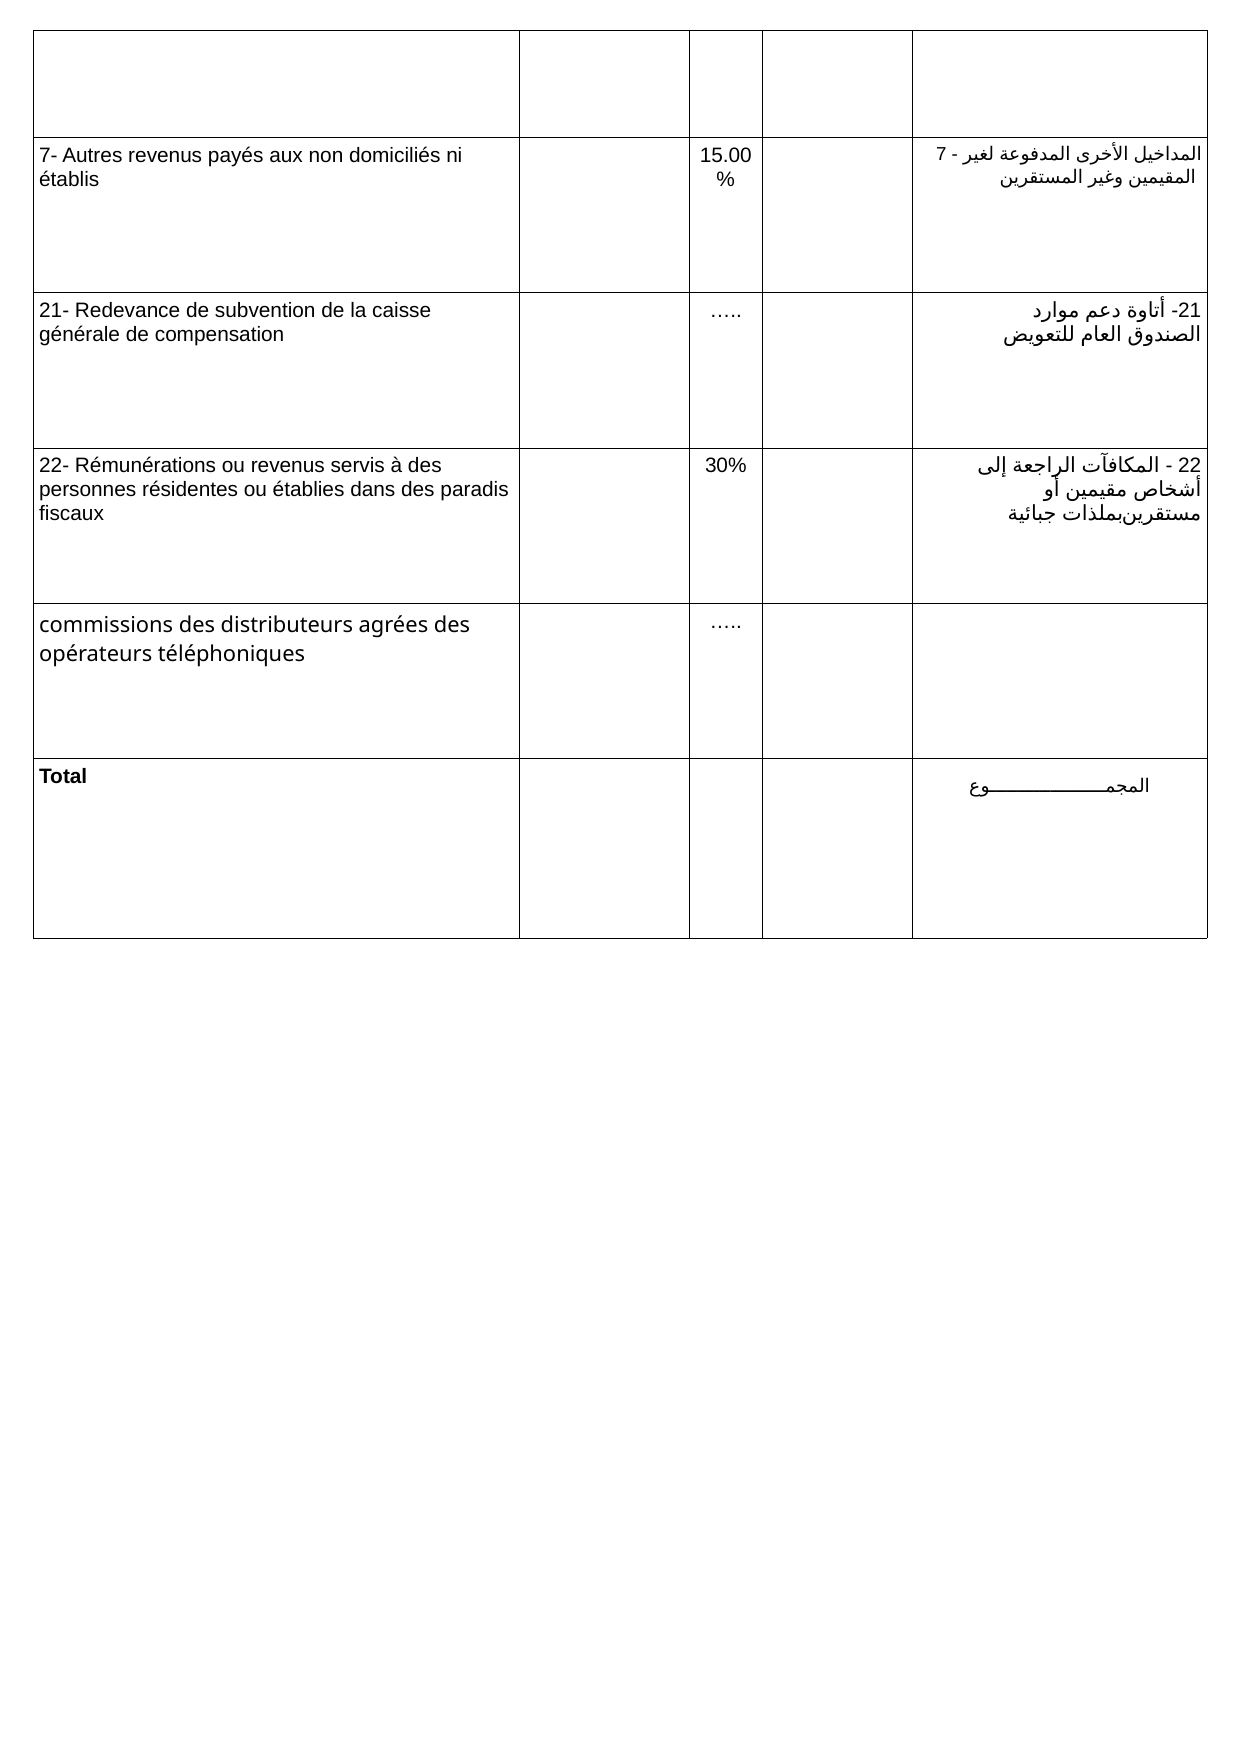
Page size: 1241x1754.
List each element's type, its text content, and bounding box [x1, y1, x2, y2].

table_cell ….. [690, 604, 762, 758]
table_cell <format_currency(declaration.retenues_total, user.language, currency=company.currency)> [763, 759, 912, 937]
table_cell [913, 604, 1207, 758]
table_cell ‫22 - المكافآت الراجعة إلى أشخاص مقيمين أو مستقرين ‫بملذات جبائية‬ [913, 449, 1207, 603]
table_cell <format_currency(declaration.retenue_051, user.language, currency=company.currency)> [763, 138, 912, 292]
table_cell [913, 31, 1207, 137]
table_cell <format_currency(declaration.retenue_192, user.language, currency=company.currency)> [763, 31, 912, 137]
table_cell <format_currency(declaration.retenue_250, user.language, currency=company.currency)> [763, 604, 912, 758]
table_cell 22- Rémunérations ou revenus servis à des personnes résidentes ou établies dans des paradis fiscaux [34, 449, 519, 603]
table_cell 7 - المداخيل الأخرى المدفوعة لغير المقيمين وغير المستقرين [913, 138, 1207, 292]
table_cell <format_currency(declaration.assiette_220, user.language, currency=company.currency)> [520, 449, 689, 603]
table_cell <format_currency(declaration.assiette_210, user.language, currency=company.currency)> [520, 293, 689, 447]
table_cell [34, 31, 519, 137]
table_cell <format_currency(declaration.retenue_220, user.language, currency=company.currency)> [763, 449, 912, 603]
table_cell <format_currency(declaration.assiette_250, user.language, currency=company.currency)> [520, 604, 689, 758]
table_cell [690, 31, 762, 137]
table_cell 21- Redevance de subvention de la caisse générale de compensation [34, 293, 519, 447]
table_cell 7- Autres revenus payés aux non domiciliés ni établis [34, 138, 519, 292]
table_cell ‫21- أتاوة دعم موارد الصندوق العام للتعويض‬ [913, 293, 1207, 447]
table_cell [690, 759, 762, 937]
table_cell المجمـــــــــــــــــــــوع [913, 759, 1207, 937]
table_cell <format_currency(declaration.assiettes_total, user.language, currency=company.currency)> [520, 759, 689, 937]
table_cell <format_currency(declaration.assiette_051, user.language, currency=company.currency)> [520, 138, 689, 292]
table_cell 15.00% [690, 138, 762, 292]
table_cell ….. [690, 293, 762, 447]
table_cell commissions des distributeurs agrées des opérateurs téléphoniques [34, 604, 519, 758]
table_cell <format_currency(declaration.retenue_210, user.language, currency=company.currency)> [763, 293, 912, 447]
table_cell 30% [690, 449, 762, 603]
table_cell <format_currency(declaration.assiette_192, user.language, currency=company.currency)> [520, 31, 689, 137]
table_cell Total [34, 759, 519, 937]
